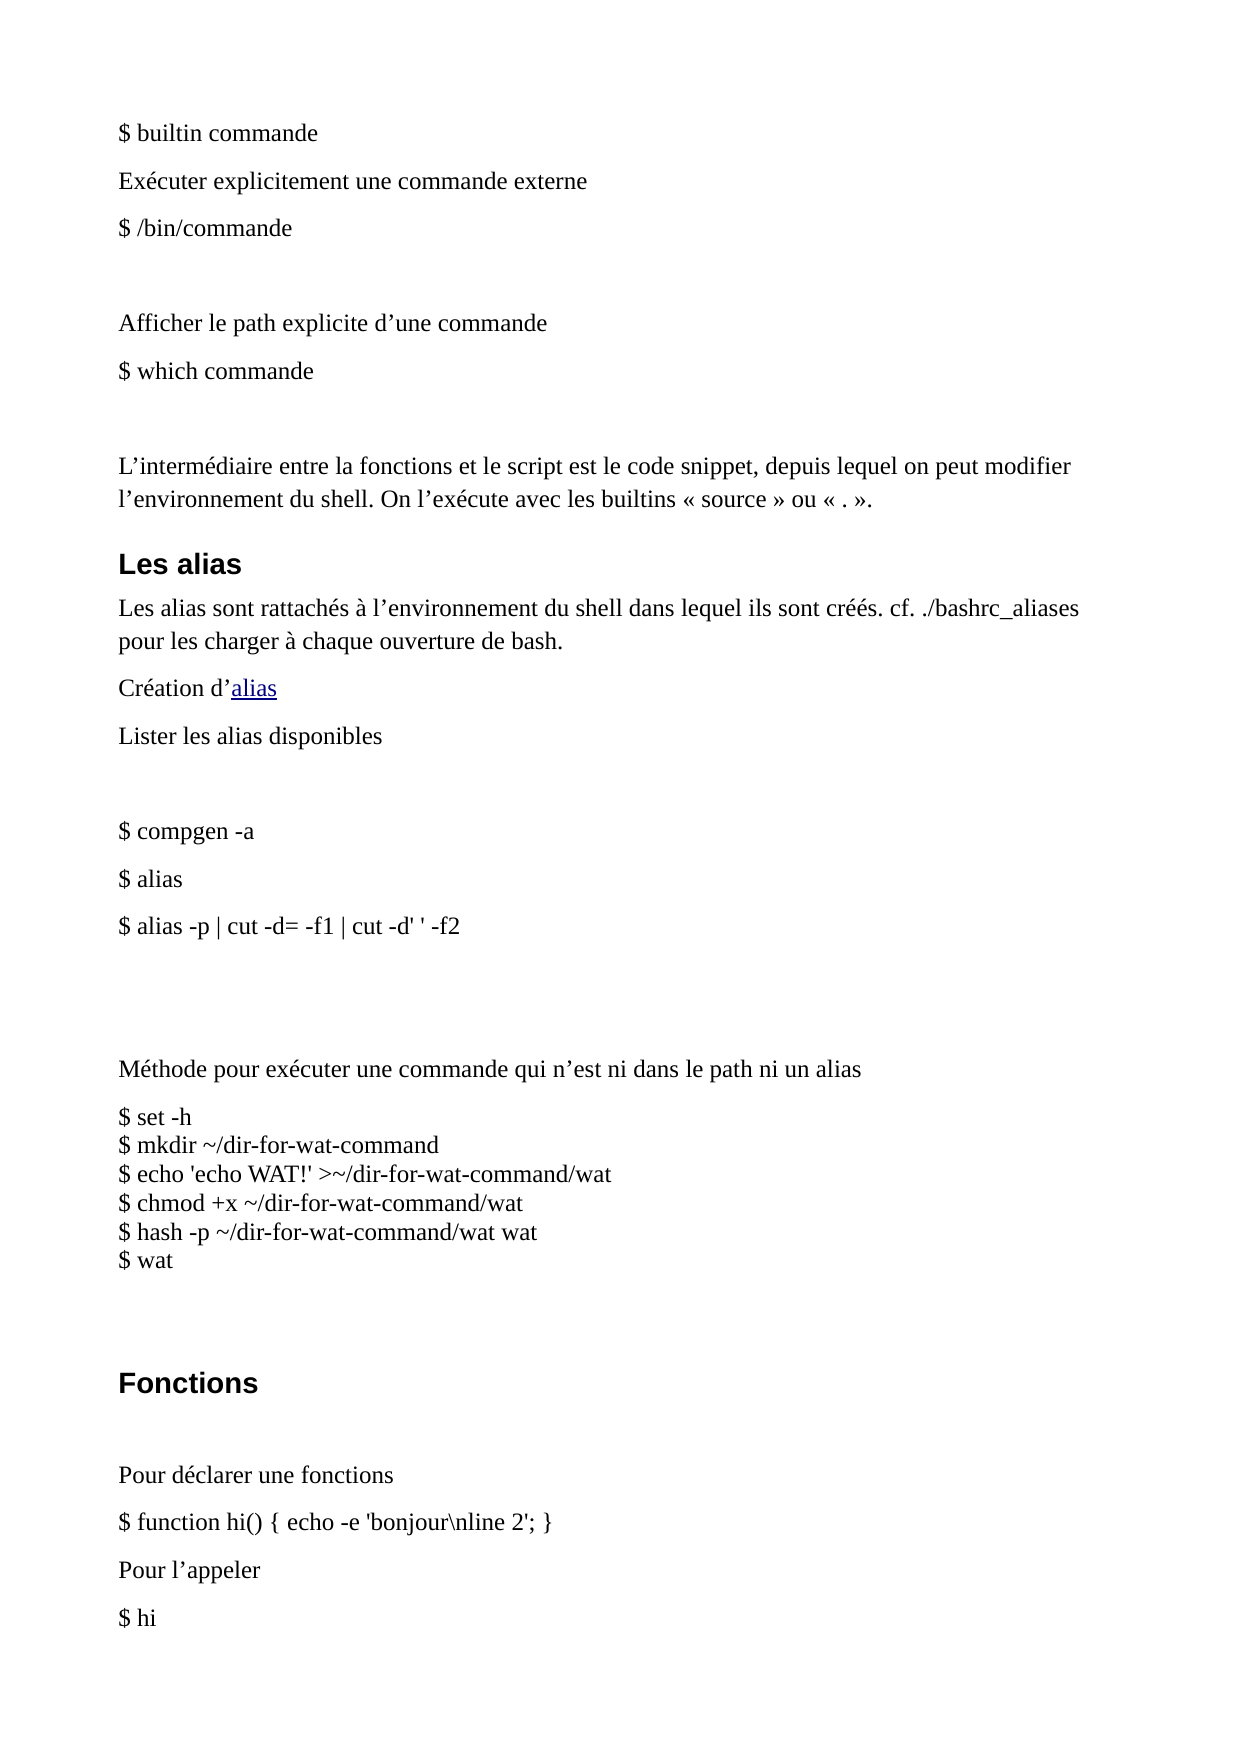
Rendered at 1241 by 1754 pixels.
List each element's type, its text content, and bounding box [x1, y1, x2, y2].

text $ alias [118, 864, 1122, 893]
text Pour déclarer une fonctions [118, 1460, 1122, 1489]
text Afficher le path explicite d’une commande [118, 308, 1122, 337]
text $ compgen -a [118, 816, 1122, 845]
text Méthode pour exécuter une commande qui n’est ni dans le path ni un alias [118, 1054, 1122, 1083]
text Les alias sont rattachés à l’environnement du shell dans lequel ils sont créés. cf. ./bashrc_aliases pour les charger à chaque ouverture de bash. [118, 593, 1122, 654]
subtitle Les alias [118, 547, 1122, 580]
text $ /bin/commande [118, 213, 1122, 242]
text Pour l’appeler [118, 1555, 1122, 1584]
text $ hi [118, 1603, 1122, 1631]
text $ mkdir ~/dir-for-wat-command [118, 1131, 1122, 1159]
text $ alias -p | cut -d= -f1 | cut -d' ' -f2 [118, 911, 1122, 940]
text Lister les alias disponibles [118, 721, 1122, 750]
text Exécuter explicitement une commande externe [118, 166, 1122, 194]
text L’intermédiaire entre la fonctions et le script est le code snippet, depuis lequel on peut modifier l’environnement du shell. On l’exécute avec les builtins « source » ou « . ». [118, 451, 1122, 513]
text $ builtin commande [118, 118, 1122, 147]
text $ chmod +x ~/dir-for-wat-command/wat [118, 1188, 1122, 1217]
subtitle Fonctions [118, 1366, 1122, 1400]
text Création d’alias [118, 673, 1122, 702]
text $ function hi() { echo -e 'bonjour\nline 2'; } [118, 1507, 1122, 1536]
text $ echo 'echo WAT!' >~/dir-for-wat-command/wat [118, 1159, 1122, 1188]
text $ hash -p ~/dir-for-wat-command/wat wat [118, 1217, 1122, 1246]
text $ which commande [118, 356, 1122, 385]
text $ set -h [118, 1102, 1122, 1131]
text $ wat [118, 1246, 1122, 1274]
